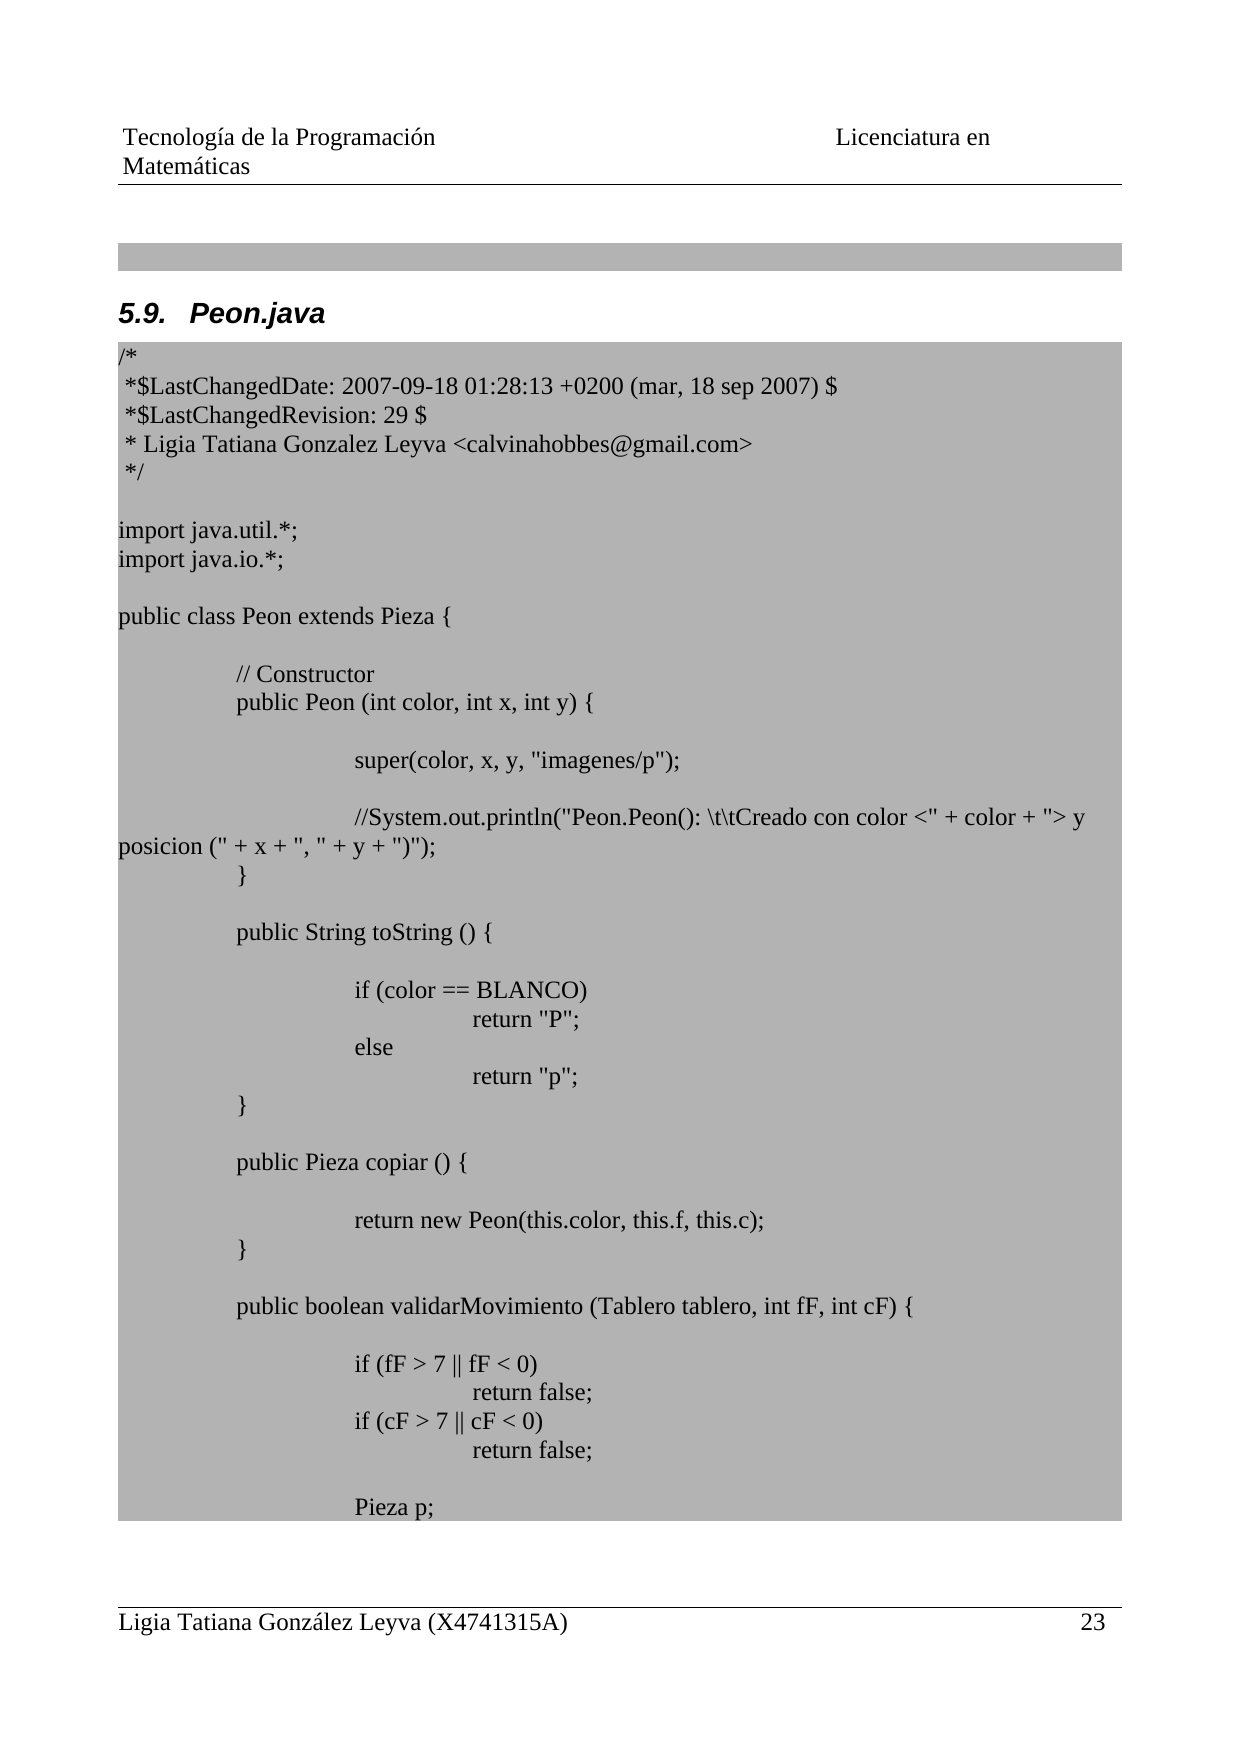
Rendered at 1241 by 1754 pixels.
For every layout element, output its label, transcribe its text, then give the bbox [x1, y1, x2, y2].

text if (fF > 7 || fF < 0) [118, 1349, 1122, 1377]
text else [118, 1032, 1122, 1061]
text import java.io.*; [118, 544, 1122, 572]
text *$LastChangedRevision: 29 $ [118, 400, 1122, 429]
text return new Peon(this.color, this.f, this.c); [118, 1205, 1122, 1234]
text } [118, 1234, 1122, 1262]
text super(color, x, y, "imagenes/p"); [118, 745, 1122, 774]
text public class Peon extends Pieza { [118, 601, 1122, 630]
text Pieza p; [118, 1492, 1122, 1521]
text if (color == BLANCO) [118, 975, 1122, 1004]
text // Constructor [118, 659, 1122, 687]
text *$LastChangedDate: 2007-09-18 01:28:13 +0200 (mar, 18 sep 2007) $ [118, 371, 1122, 400]
text import java.util.*; [118, 515, 1122, 544]
text if (cF > 7 || cF < 0) [118, 1406, 1122, 1435]
text //System.out.println("Peon.Peon(): \t\tCreado con color <" + color + "> y posicion (" + x + ", " + y + ")"); [118, 802, 1122, 860]
text public String toString () { [118, 917, 1122, 946]
text } [118, 1090, 1122, 1119]
text return false; [118, 1435, 1122, 1464]
text public Pieza copiar () { [118, 1147, 1122, 1176]
text return "P"; [118, 1004, 1122, 1032]
text public Peon (int color, int x, int y) { [118, 687, 1122, 716]
subtitle Peon.java [118, 296, 1122, 330]
text * Ligia Tatiana Gonzalez Leyva <calvinahobbes@gmail.com> [118, 429, 1122, 457]
text public boolean validarMovimiento (Tablero tablero, int fF, int cF) { [118, 1291, 1122, 1320]
text */ [118, 457, 1122, 486]
text return false; [118, 1377, 1122, 1406]
text return "p"; [118, 1061, 1122, 1090]
text } [118, 860, 1122, 889]
text /* [118, 342, 1122, 371]
